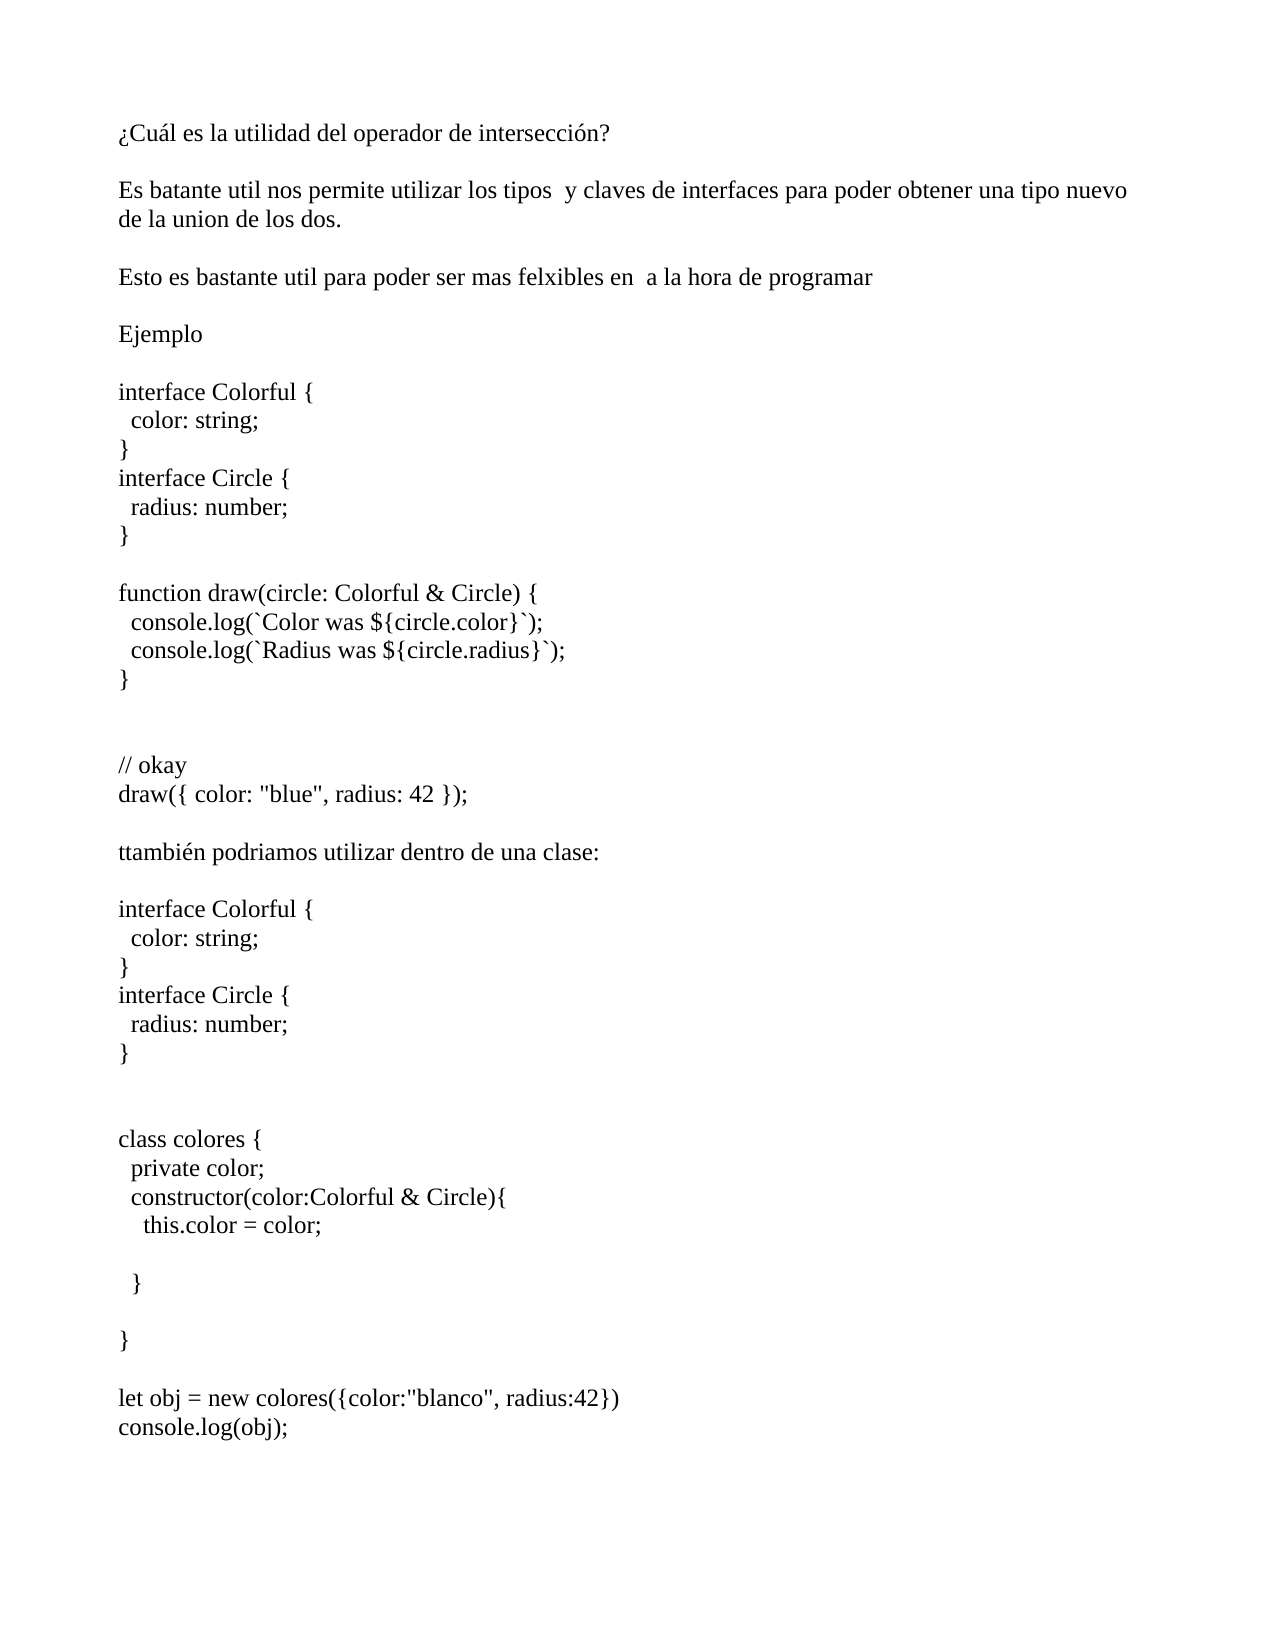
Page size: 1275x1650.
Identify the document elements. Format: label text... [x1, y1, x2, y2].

text interface Colorful { [118, 894, 1157, 923]
text } [118, 521, 1157, 549]
text Es batante util nos permite utilizar los tipos y claves de interfaces para poder obtener una tipo nuevo de la union de los dos. [118, 176, 1157, 233]
text interface Circle { [118, 463, 1157, 492]
text constructor(color:Colorful & Circle){ [118, 1182, 1157, 1211]
text } [118, 434, 1157, 463]
text color: string; [118, 406, 1157, 434]
text Ejemplo [118, 319, 1157, 348]
text // okay [118, 751, 1157, 779]
text } [118, 664, 1157, 693]
text draw({ color: "blue", radius: 42 }); [118, 779, 1157, 808]
text this.color = color; [118, 1211, 1157, 1239]
text console.log(`Radius was ${circle.radius}`); [118, 636, 1157, 664]
text ttambién podriamos utilizar dentro de una clase: [118, 837, 1157, 866]
text } [118, 1326, 1157, 1354]
text color: string; [118, 923, 1157, 952]
text } [118, 952, 1157, 981]
text console.log(`Color was ${circle.color}`); [118, 607, 1157, 636]
text console.log(obj); [118, 1412, 1157, 1441]
text interface Colorful { [118, 377, 1157, 406]
text } [118, 1268, 1157, 1297]
text let obj = new colores({color:"blanco", radius:42}) [118, 1383, 1157, 1412]
text function draw(circle: Colorful & Circle) { [118, 578, 1157, 607]
text radius: number; [118, 492, 1157, 521]
text class colores { [118, 1124, 1157, 1153]
text Esto es bastante util para poder ser mas felxibles en a la hora de programar [118, 262, 1157, 291]
text interface Circle { [118, 981, 1157, 1009]
text ¿Cuál es la utilidad del operador de intersección? [118, 118, 1157, 147]
text radius: number; [118, 1009, 1157, 1038]
text } [118, 1038, 1157, 1067]
text private color; [118, 1153, 1157, 1182]
